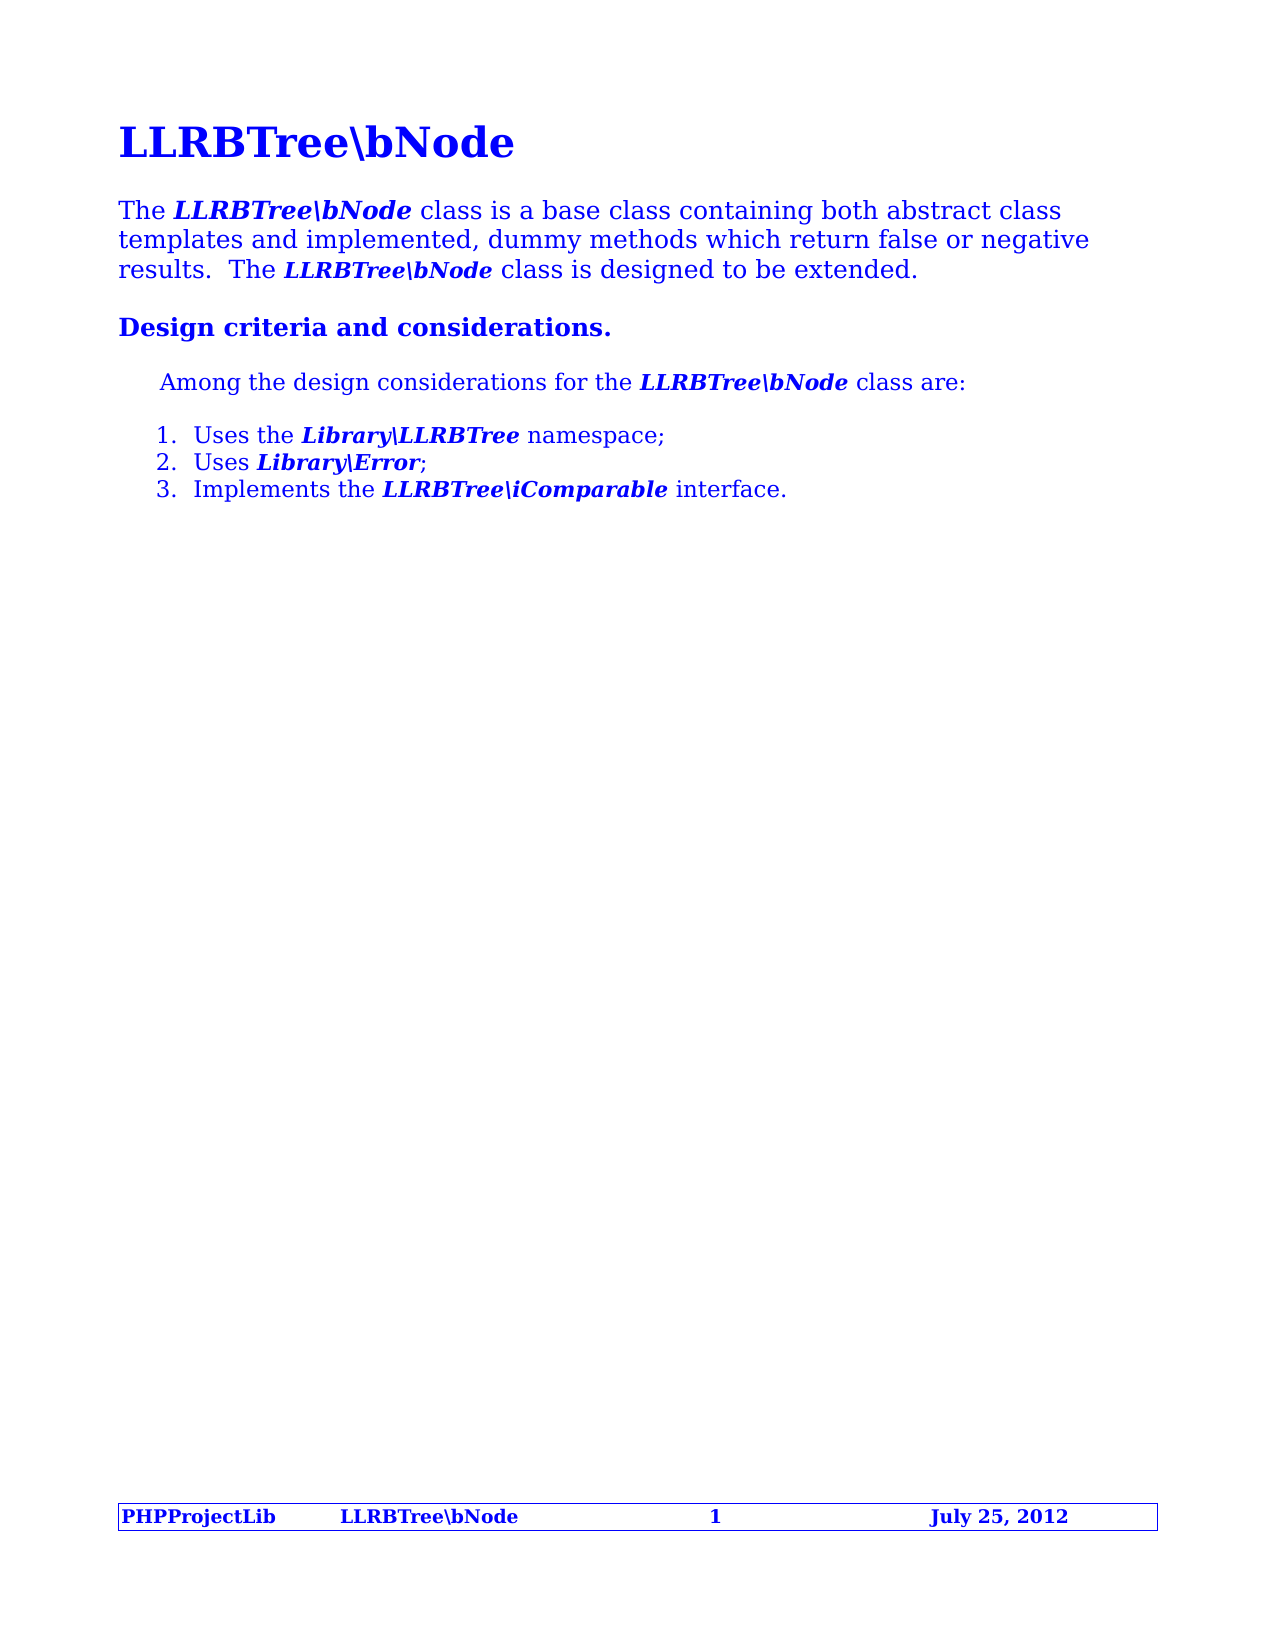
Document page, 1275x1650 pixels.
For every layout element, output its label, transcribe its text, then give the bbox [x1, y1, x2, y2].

list Uses Library\Error; [156, 449, 1157, 476]
text The LLRBTree\bNode class is a base class containing both abstract class templates and implemented, dummy methods which return false or negative results. The LLRBTree\bNode class is designed to be extended. [118, 196, 1157, 284]
title LLRBTree\bNode [118, 118, 1157, 167]
list Uses the Library\LLRBTree namespace; [156, 422, 1157, 449]
list Implements the LLRBTree\iComparable interface. [156, 476, 1157, 502]
title Design criteria and considerations. [118, 313, 1157, 342]
text Among the design considerations for the LLRBTree\bNode class are: [159, 369, 1157, 396]
